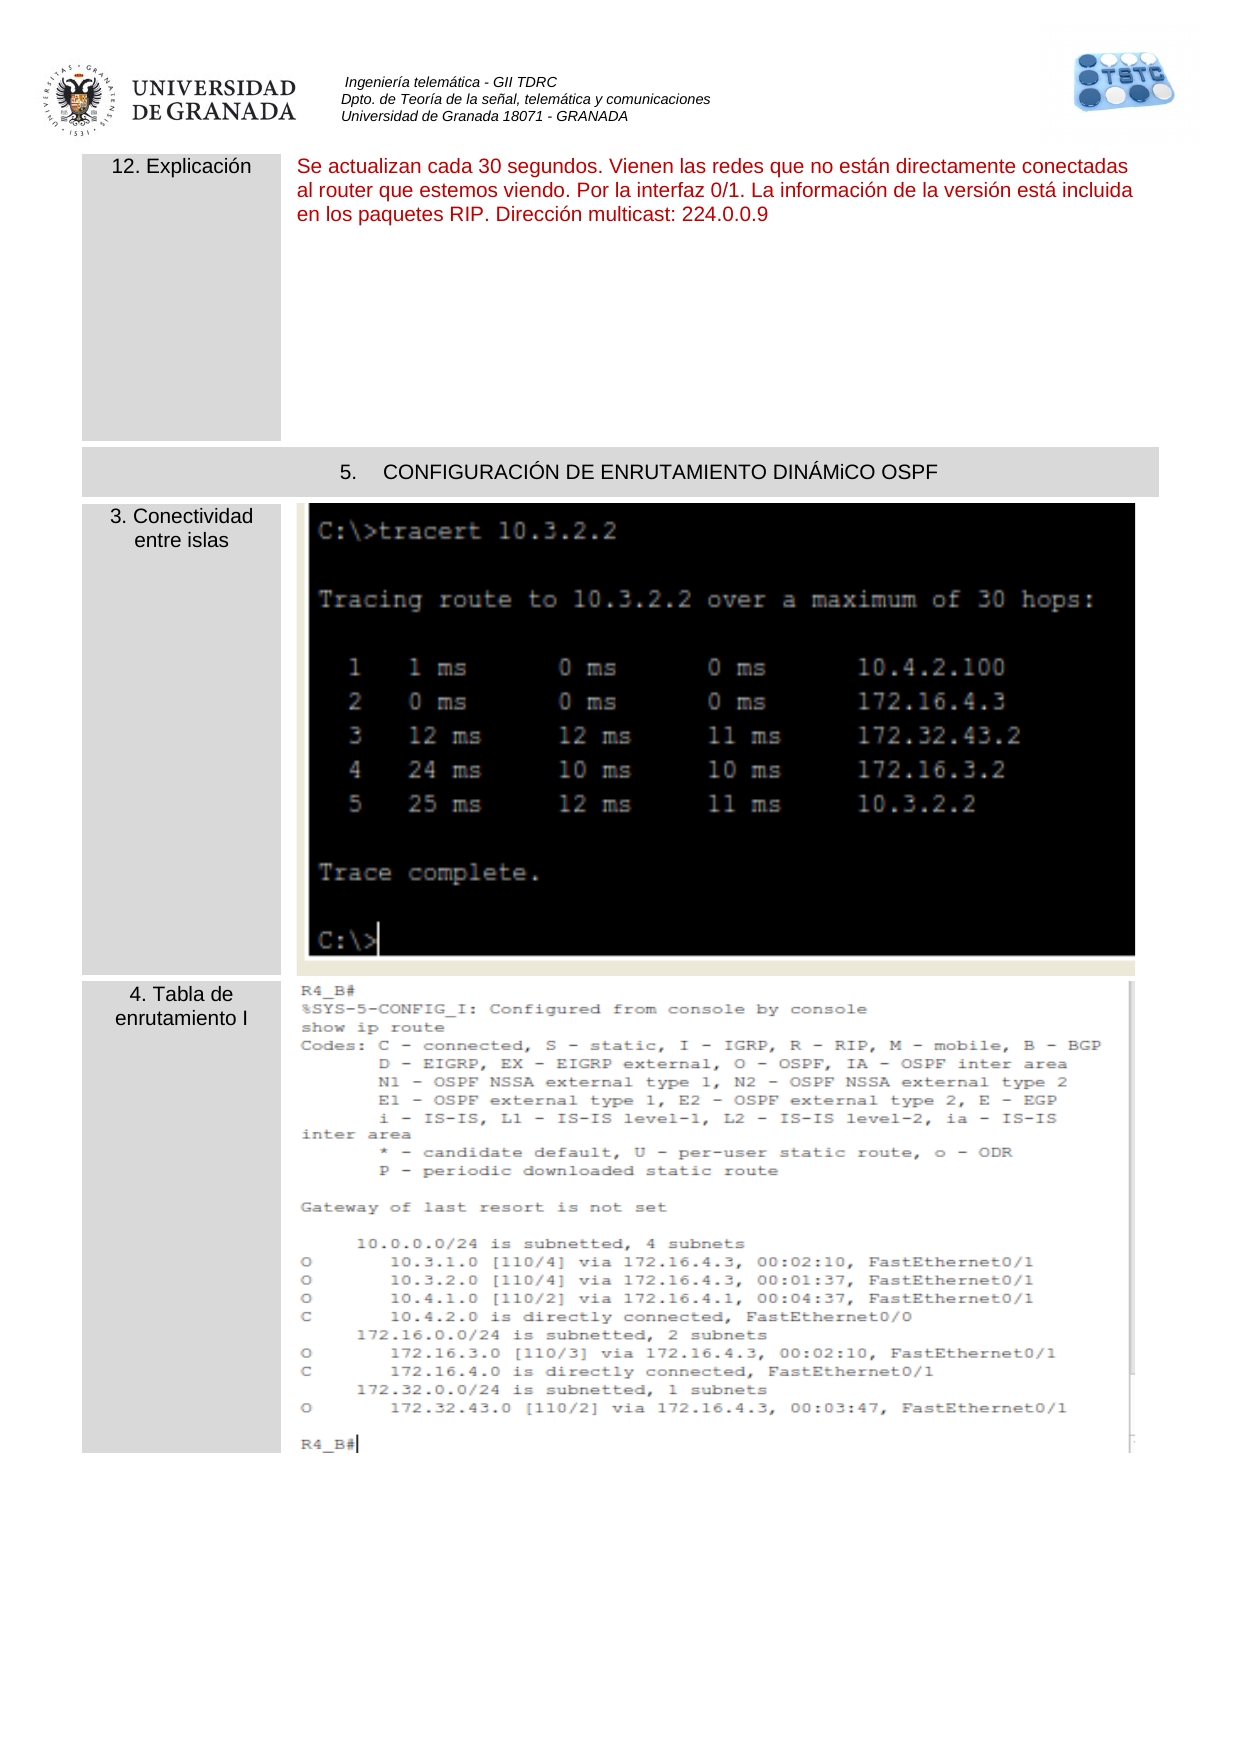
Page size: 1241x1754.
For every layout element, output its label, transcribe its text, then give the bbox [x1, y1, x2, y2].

table_cell CONFIGURACIÓN DE ENRUTAMIENTO DINÁMiCO OSPF [82, 447, 1159, 497]
picture [296, 981, 1136, 1453]
table_cell [288, 504, 296, 975]
table_cell 4. Tabla de enrutamiento I [82, 981, 281, 1453]
picture [28, 50, 309, 146]
picture [296, 503, 1136, 976]
table_cell [1136, 504, 1159, 975]
table_cell 3. Conectividad entre islas [82, 504, 281, 975]
table_cell 12. Explicación [82, 154, 281, 441]
picture [1038, 23, 1202, 146]
table_cell [1136, 981, 1159, 1453]
table_cell Se actualizan cada 30 segundos. Vienen las redes que no están directamente conectadas al router que estemos viendo. Por la interfaz 0/1. La información de la versión está incluida en los paquetes RIP. Dirección multicast: 224.0.0.9 [288, 154, 1159, 441]
table_cell [288, 981, 296, 1453]
